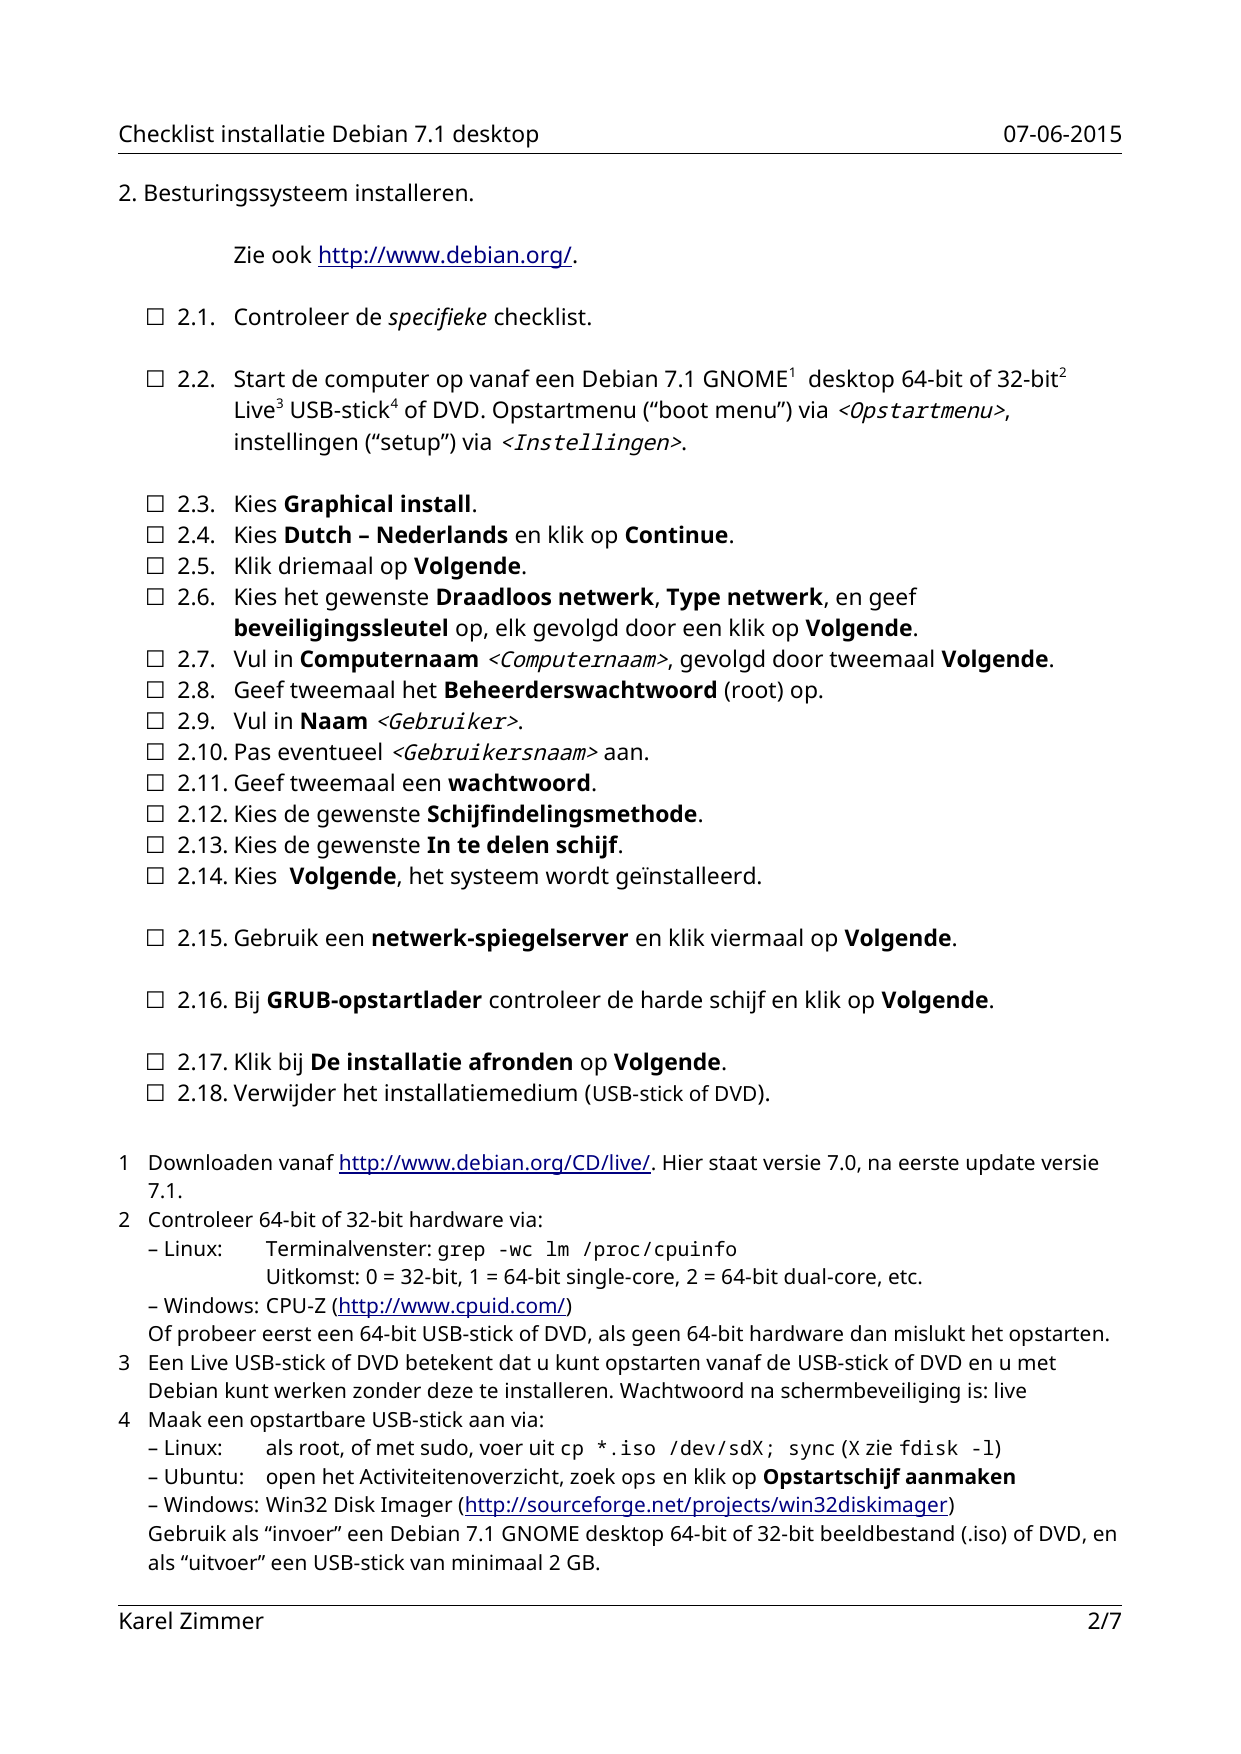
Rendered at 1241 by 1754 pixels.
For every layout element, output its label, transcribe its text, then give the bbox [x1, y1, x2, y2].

list Kies Dutch – Nederlands en klik op Continue. [133, 518, 1122, 549]
list Verwijder het installatiemedium (USB-stick of DVD). [133, 1077, 1122, 1108]
list Kies Volgende, het systeem wordt geïnstalleerd. [133, 860, 1122, 891]
list Vul in Computernaam <Computernaam>, gevolgd door tweemaal Volgende. [133, 643, 1122, 674]
list Bij GRUB-opstartlader controleer de harde schijf en klik op Volgende. [133, 984, 1122, 1015]
list Pas eventueel <Gebruikersnaam> aan. [133, 736, 1122, 767]
list Maak een opstartbare USB-stick aan via: – Linux: als root, of met sudo, voer uit cp *.iso /dev/sdX; sync (X zie fdisk -l) – Ubuntu: open het Activiteitenoverzicht, zoek ops en klik op Opstartschijf aanmaken – Windows: Win32 Disk Imager (http://sourceforge.net/projects/win32diskimager) Gebruik als “invoer” een Debian 7.1 GNOME desktop 64-bit of 32-bit beeldbestand (.iso) of DVD, en als “uitvoer” een USB-stick van minimaal 2 GB. [118, 1405, 1122, 1576]
list Een Live USB-stick of DVD betekent dat u kunt opstarten vanaf de USB-stick of DVD en u met Debian kunt werken zonder deze te installeren. Wachtwoord na schermbeveiliging is: live [118, 1348, 1122, 1405]
list Start de computer op vanaf een Debian 7.1 GNOME desktop 64-bit of 32-bit Live USB-stick of DVD. Opstartmenu (“boot menu”) via <Opstartmenu>, instellingen (“setup”) via <Instellingen>. [133, 363, 1122, 487]
list Klik bij De installatie afronden op Volgende. [133, 1046, 1122, 1077]
list Kies de gewenste In te delen schijf. [133, 829, 1122, 860]
list Kies de gewenste Schijfindelingsmethode. [133, 798, 1122, 829]
list Geef tweemaal een wachtwoord. [133, 767, 1122, 798]
list Geef tweemaal het Beheerderswachtwoord (root) op. [133, 674, 1122, 705]
list Downloaden vanaf http://www.debian.org/CD/live/. Hier staat versie 7.0, na eerste update versie 7.1. [118, 1148, 1122, 1205]
list Klik driemaal op Volgende. [133, 549, 1122, 581]
list Vul in Naam <Gebruiker>. [133, 705, 1122, 736]
list Besturingssysteem installeren. [118, 177, 1122, 208]
list Controleer 64-bit of 32-bit hardware via: – Linux: Terminalvenster: grep -wc lm /proc/cpuinfo Uitkomst: 0 = 32-bit, 1 = 64-bit single-core, 2 = 64-bit dual-core, etc. – Windows: CPU-Z (http://www.cpuid.com/) Of probeer eerst een 64-bit USB-stick of DVD, als geen 64-bit hardware dan mislukt het opstarten. [118, 1205, 1122, 1348]
list Controleer de specifieke checklist. [133, 301, 1122, 332]
list Zie ook http://www.debian.org/. [133, 239, 1122, 270]
list Gebruik een netwerk-spiegelserver en klik viermaal op Volgende. [133, 922, 1122, 953]
list Kies het gewenste Draadloos netwerk, Type netwerk, en geef beveiligingssleutel op, elk gevolgd door een klik op Volgende. [133, 581, 1122, 643]
list Kies Graphical install. [133, 487, 1122, 518]
